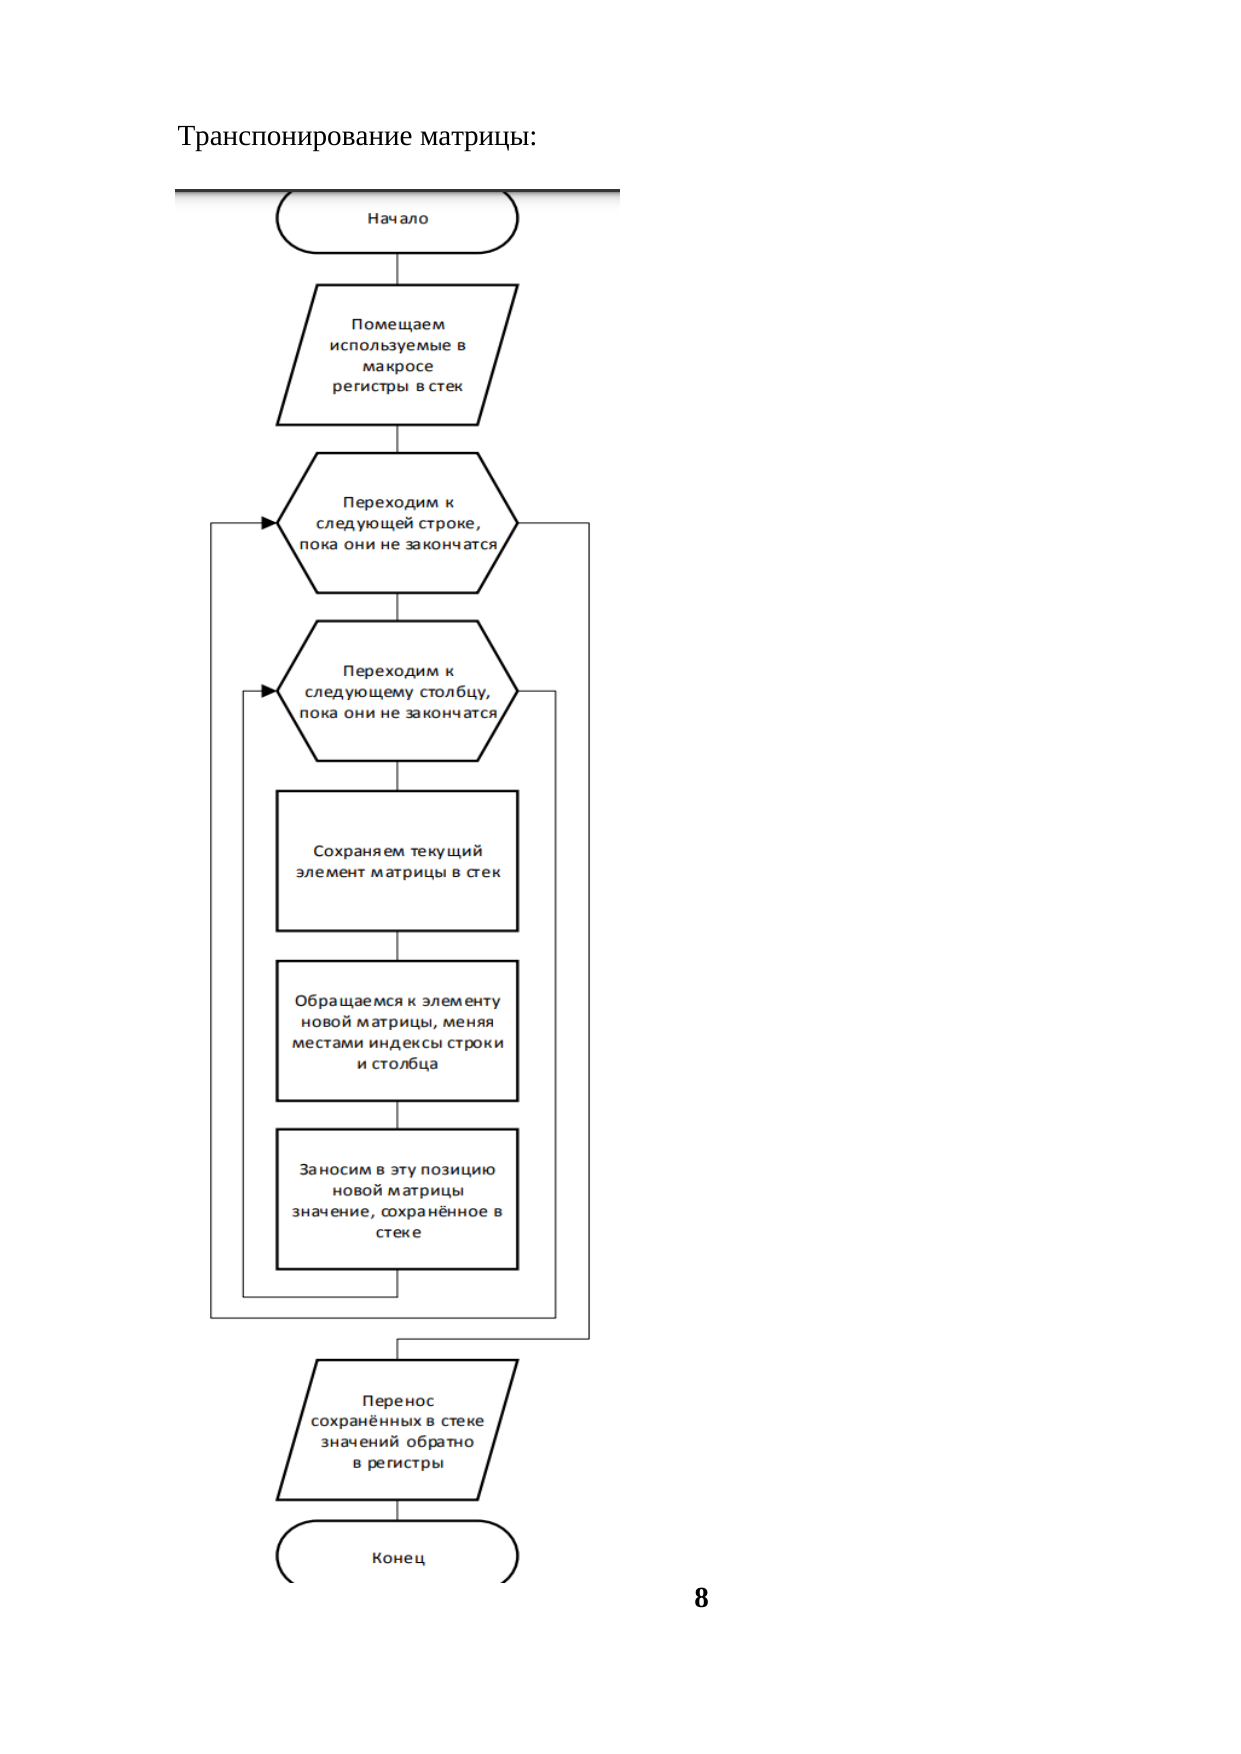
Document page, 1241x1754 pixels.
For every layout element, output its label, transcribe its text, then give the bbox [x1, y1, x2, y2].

text Транспонирование матрицы: [177, 118, 1152, 152]
picture [175, 189, 620, 1583]
